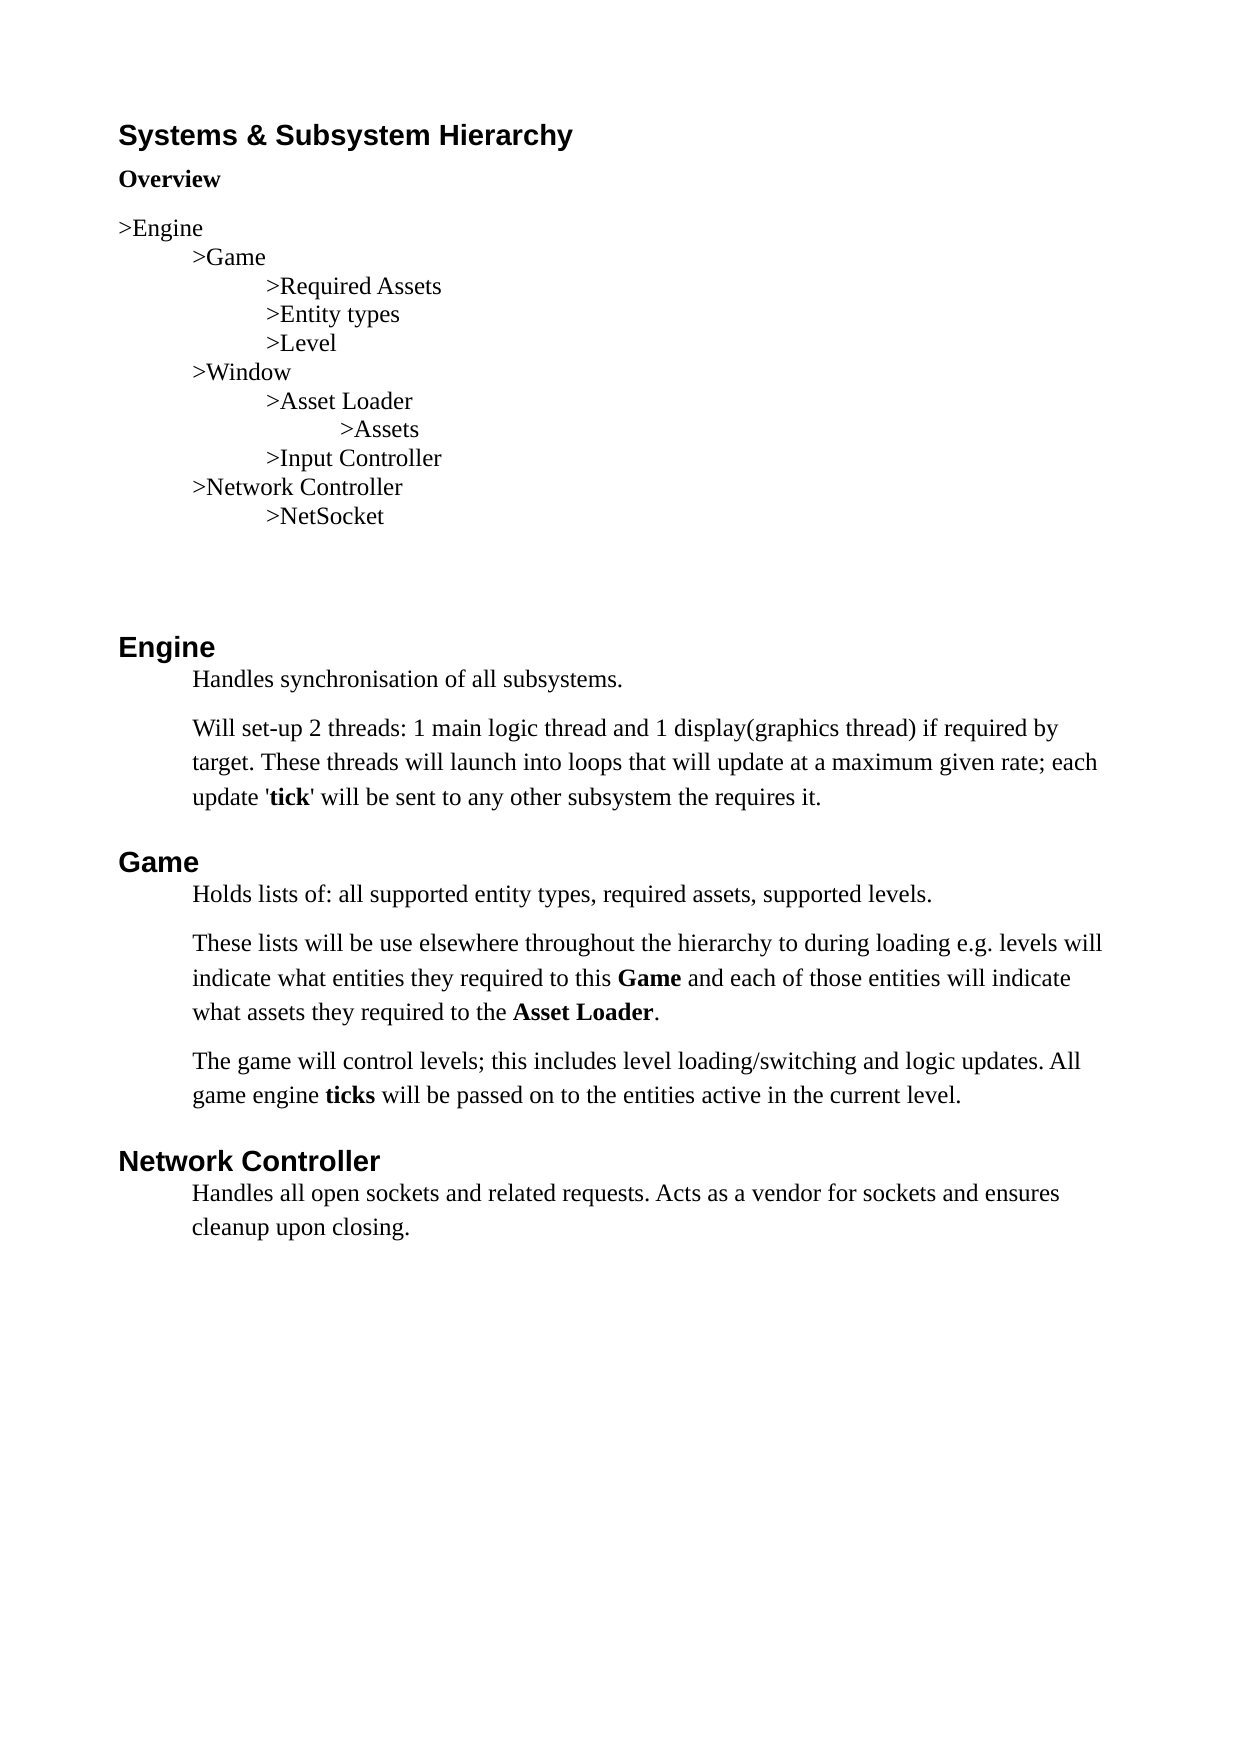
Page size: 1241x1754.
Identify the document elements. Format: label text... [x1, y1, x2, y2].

text >Level [118, 328, 1122, 357]
subtitle Systems & Subsystem Hierarchy [118, 118, 1122, 152]
text >Required Assets [118, 271, 1122, 299]
text Holds lists of: all supported entity types, required assets, supported levels. [118, 879, 1122, 908]
text Handles all open sockets and related requests. Acts as a vendor for sockets and ensures cleanup upon closing. [192, 1178, 1122, 1241]
text >Network Controller [118, 472, 1122, 501]
text Handles synchronisation of all subsystems. [118, 664, 1122, 693]
text >Window [118, 357, 1122, 386]
subtitle Network Controller [118, 1144, 1122, 1178]
text These lists will be use elsewhere throughout the hierarchy to during loading e.g. levels will indicate what entities they required to this Game and each of those entities will indicate what assets they required to the Asset Loader. [118, 928, 1122, 1026]
text >NetSocket [118, 501, 1122, 529]
text >Game [118, 242, 1122, 271]
text >Engine [118, 213, 1122, 242]
subtitle Engine [118, 630, 1122, 664]
text >Entity types [118, 299, 1122, 328]
text Overview [118, 164, 1122, 193]
text >Assets [118, 414, 1122, 443]
text Will set-up 2 threads: 1 main logic thread and 1 display(graphics thread) if required by target. These threads will launch into loops that will update at a maximum given rate; each update 'tick' will be sent to any other subsystem the requires it. [118, 713, 1122, 811]
text >Input Controller [118, 443, 1122, 472]
text The game will control levels; this includes level loading/switching and logic updates. All game engine ticks will be passed on to the entities active in the current level. [118, 1046, 1122, 1109]
text >Asset Loader [118, 386, 1122, 414]
subtitle Game [118, 846, 1122, 879]
